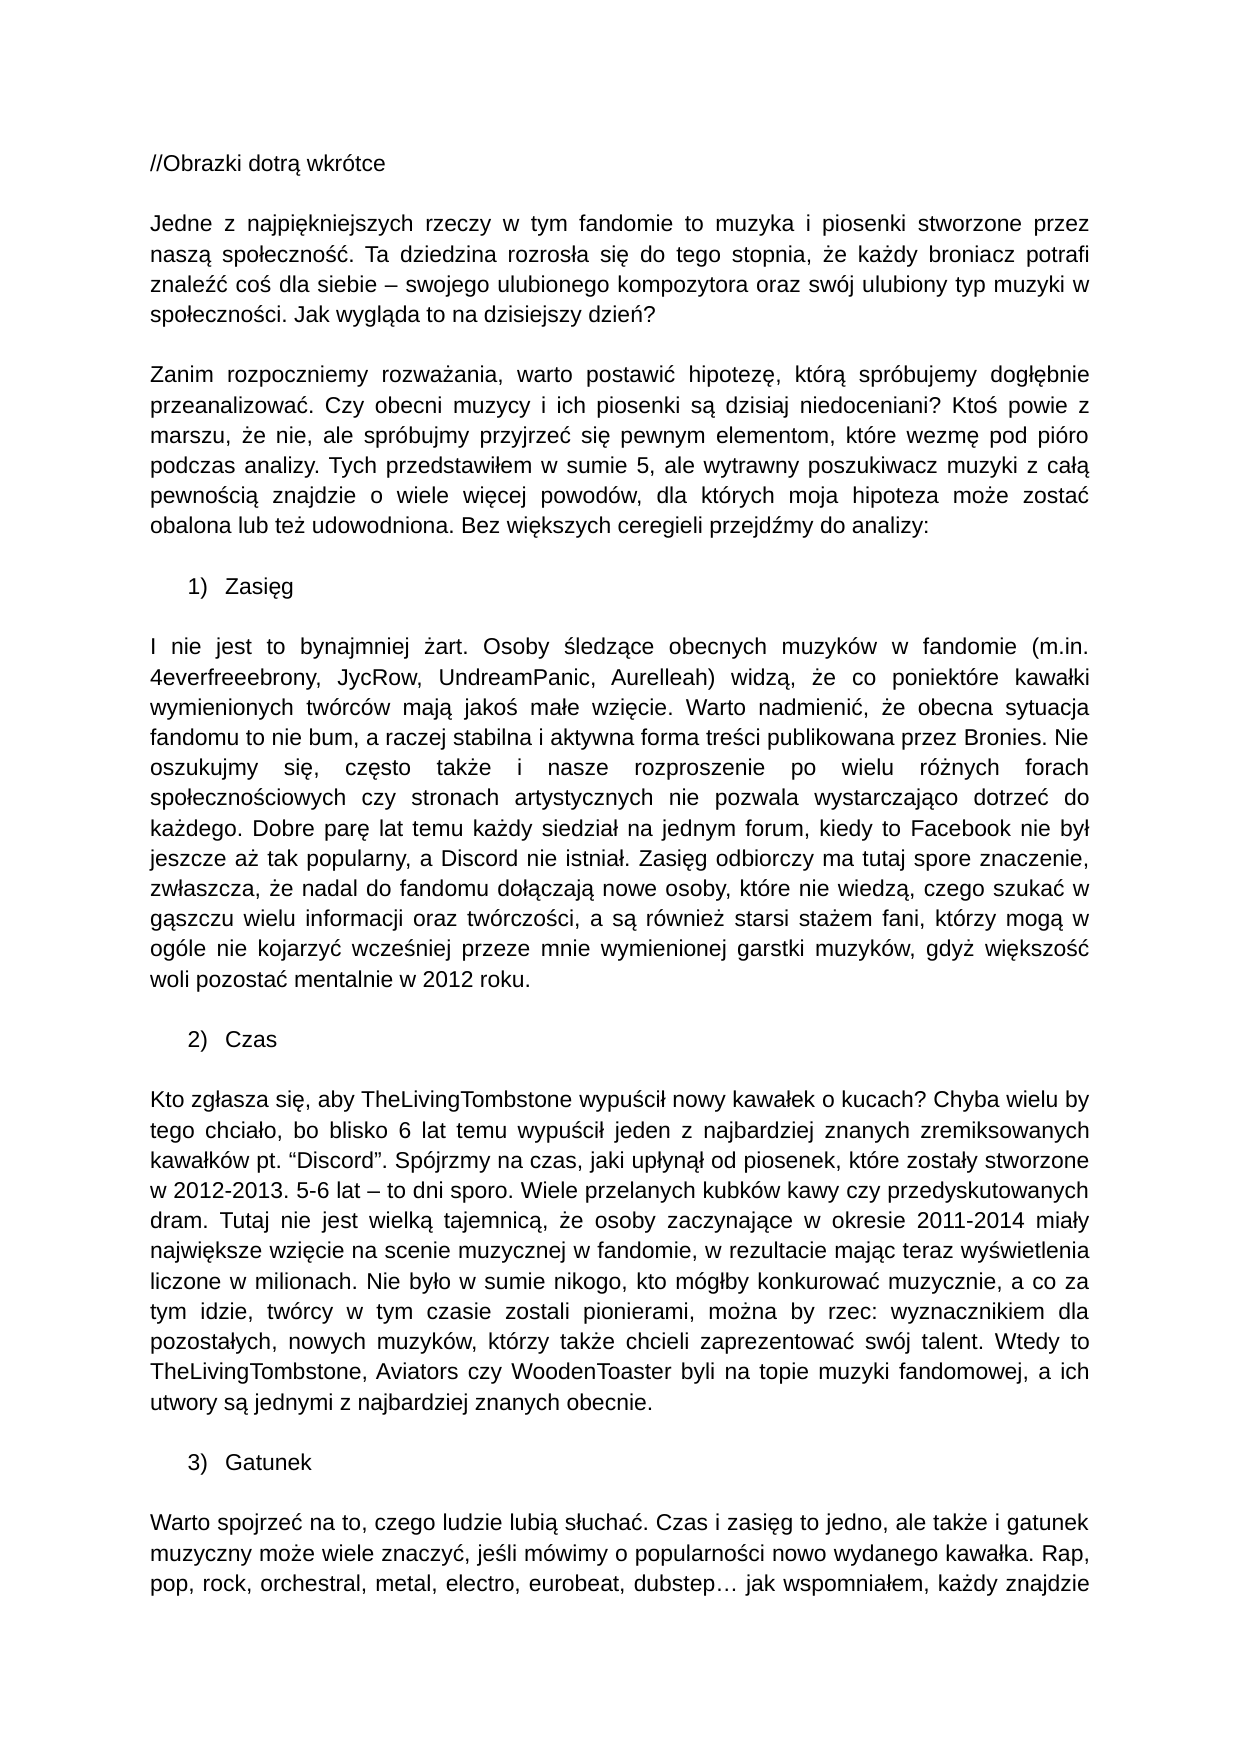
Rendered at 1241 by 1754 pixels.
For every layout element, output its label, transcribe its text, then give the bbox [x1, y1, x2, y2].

text Jedne z najpiękniejszych rzeczy w tym fandomie to muzyka i piosenki stworzone przez naszą społeczność. Ta dziedzina rozrosła się do tego stopnia, że każdy broniacz potrafi znaleźć coś dla siebie – swojego ulubionego kompozytora oraz swój ulubiony typ muzyki w społeczności. Jak wygląda to na dzisiejszy dzień? [150, 210, 1090, 327]
text Kto zgłasza się, aby TheLivingTombstone wypuścił nowy kawałek o kucach? Chyba wielu by tego chciało, bo blisko 6 lat temu wypuścił jeden z najbardziej znanych zremiksowanych kawałków pt. “Discord”. Spójrzmy na czas, jaki upłynął od piosenek, które zostały stworzone w 2012-2013. 5-6 lat – to dni sporo. Wiele przelanych kubków kawy czy przedyskutowanych dram. Tutaj nie jest wielką tajemnicą, że osoby zaczynające w okresie 2011-2014 miały największe wzięcie na scenie muzycznej w fandomie, w rezultacie mając teraz wyświetlenia liczone w milionach. Nie było w sumie nikogo, kto mógłby konkurować muzycznie, a co za tym idzie, twórcy w tym czasie zostali pionierami, można by rzec: wyznacznikiem dla pozostałych, nowych muzyków, którzy także chcieli zaprezentować swój talent. Wtedy to TheLivingTombstone, Aviators czy WoodenToaster byli na topie muzyki fandomowej, a ich utwory są jednymi z najbardziej znanych obecnie. [150, 1086, 1090, 1415]
text I nie jest to bynajmniej żart. Osoby śledzące obecnych muzyków w fandomie (m.in. 4everfreeebrony, JycRow, UndreamPanic, Aurelleah) widzą, że co poniektóre kawałki wymienionych twórców mają jakoś małe wzięcie. Warto nadmienić, że obecna sytuacja fandomu to nie bum, a raczej stabilna i aktywna forma treści publikowana przez Bronies. Nie oszukujmy się, często także i nasze rozproszenie po wielu różnych forach społecznościowych czy stronach artystycznych nie pozwala wystarczająco dotrzeć do każdego. Dobre parę lat temu każdy siedział na jednym forum, kiedy to Facebook nie był jeszcze aż tak popularny, a Discord nie istniał. Zasięg odbiorczy ma tutaj spore znaczenie, zwłaszcza, że nadal do fandomu dołączają nowe osoby, które nie wiedzą, czego szukać w gąszczu wielu informacji oraz twórczości, a są również starsi stażem fani, którzy mogą w ogóle nie kojarzyć wcześniej przeze mnie wymienionej garstki muzyków, gdyż większość woli pozostać mentalnie w 2012 roku. [150, 633, 1090, 992]
list Zasięg [187, 573, 1090, 599]
text Warto spojrzeć na to, czego ludzie lubią słuchać. Czas i zasięg to jedno, ale także i gatunek muzyczny może wiele znaczyć, jeśli mówimy o popularności nowo wydanego kawałka. Rap, pop, rock, orchestral, metal, electro, eurobeat, dubstep… jak wspomniałem, każdy znajdzie [150, 1509, 1090, 1596]
text Zanim rozpoczniemy rozważania, warto postawić hipotezę, którą spróbujemy dogłębnie przeanalizować. Czy obecni muzycy i ich piosenki są dzisiaj niedoceniani? Ktoś powie z marszu, że nie, ale spróbujmy przyjrzeć się pewnym elementom, które wezmę pod pióro podczas analizy. Tych przedstawiłem w sumie 5, ale wytrawny poszukiwacz muzyki z całą pewnością znajdzie o wiele więcej powodów, dla których moja hipoteza może zostać obalona lub też udowodniona. Bez większych ceregieli przejdźmy do analizy: [150, 361, 1090, 539]
list Gatunek [187, 1449, 1090, 1475]
list Czas [187, 1026, 1090, 1052]
text //Obrazki dotrą wkrótce [150, 150, 1090, 176]
